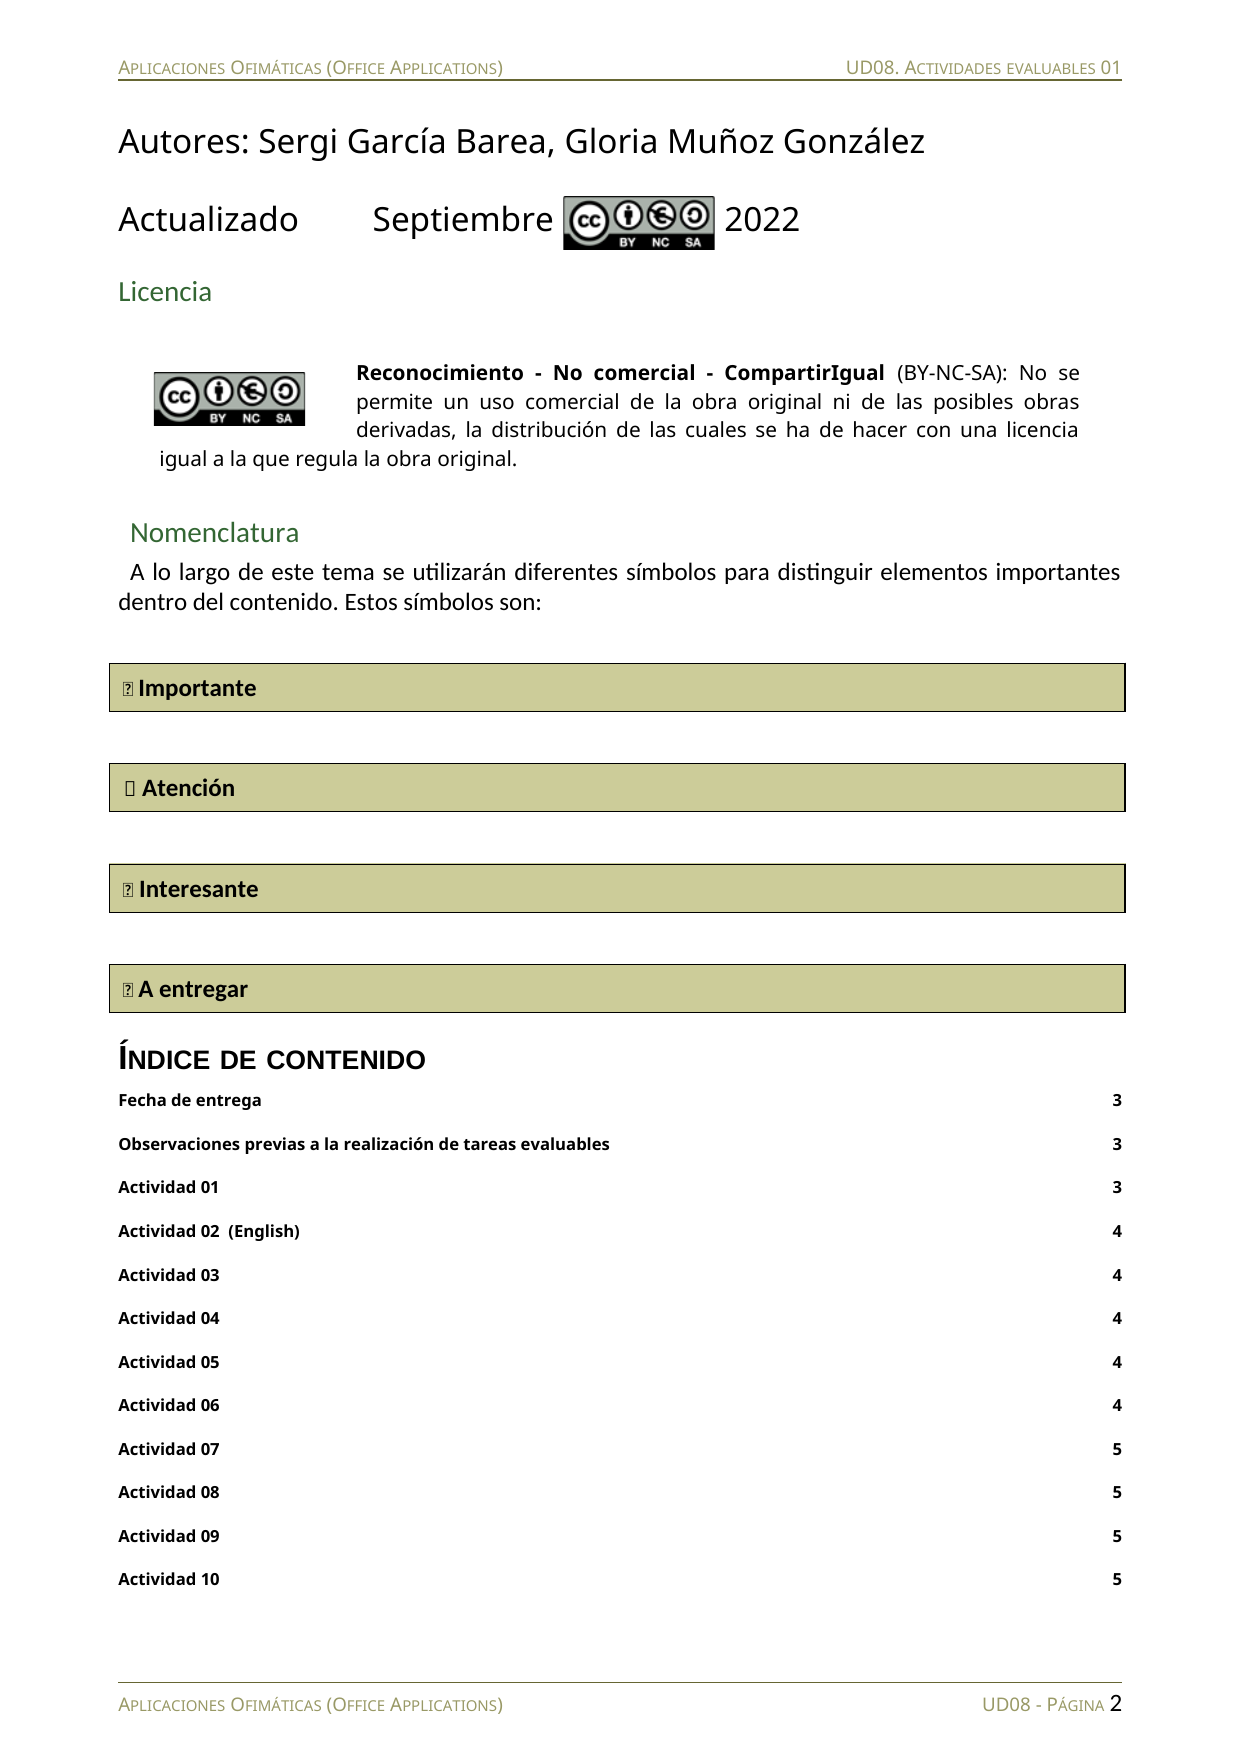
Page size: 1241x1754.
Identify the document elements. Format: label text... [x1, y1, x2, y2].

text Actividad 03 4 [118, 1263, 1122, 1286]
text 💬 Interesante [110, 865, 1124, 912]
text 📕 A entregar [110, 965, 1124, 1012]
text 2022 [715, 196, 1122, 241]
text Actividad 05 4 [118, 1350, 1122, 1373]
picture [563, 196, 715, 250]
text Actividad 08 5 [118, 1481, 1122, 1504]
text ❕ Atención [110, 764, 1124, 811]
text Observaciones previas a la realización de tareas evaluables 3 [118, 1133, 1122, 1155]
text Actividad 01 3 [118, 1176, 1122, 1199]
text Fecha de entrega 3 [118, 1089, 1122, 1112]
text A lo largo de este tema se utilizarán diferentes símbolos para distinguir elementos importantes dentro del contenido. Estos símbolos son: [118, 556, 1122, 617]
text Licencia [118, 273, 1122, 309]
text Actividad 07 5 [118, 1437, 1122, 1460]
text Actividad 02 (English) 4 [118, 1220, 1122, 1242]
text Índice de contenido [118, 1038, 1122, 1077]
text Actividad 10 5 [118, 1568, 1122, 1591]
picture [153, 372, 306, 426]
text Nomenclatura [118, 514, 1122, 549]
text Reconocimiento - No comercial - CompartirIgual (BY-NC-SA): No se permite un uso comercial de la obra original ni de las posibles obras derivadas, la distribución de las cuales se ha de hacer con una licencia igual a la que regula la obra original. [159, 358, 1080, 472]
text Actividad 09 5 [118, 1524, 1122, 1547]
text Actividad 04 4 [118, 1307, 1122, 1329]
text 📖 Importante [110, 664, 1124, 711]
text Actividad 06 4 [118, 1394, 1122, 1417]
text Actualizado Septiembre [118, 196, 563, 241]
text Autores: Sergi García Barea, Gloria Muñoz González [118, 118, 1122, 163]
